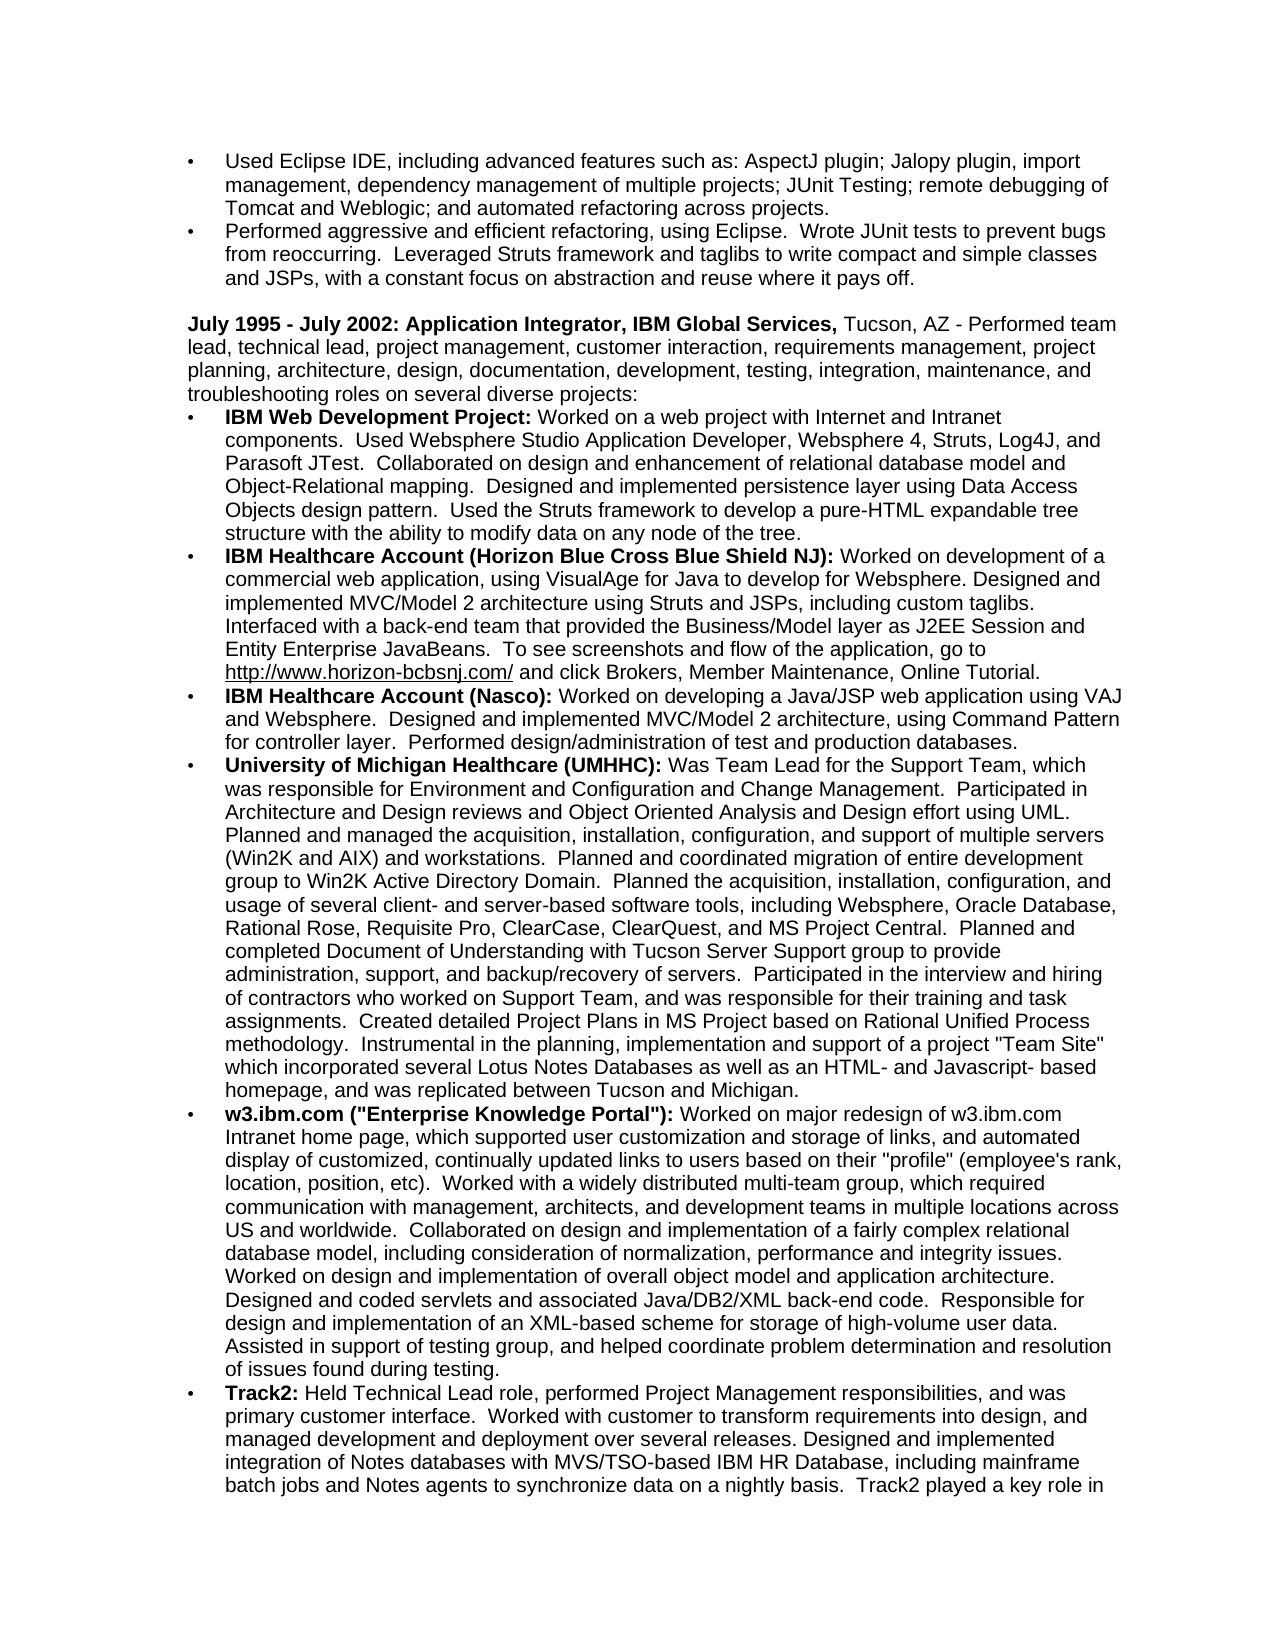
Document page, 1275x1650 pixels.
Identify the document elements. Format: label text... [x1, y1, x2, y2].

list Track2: Held Technical Lead role, performed Project Management responsibilities, and was primary customer interface. Worked with customer to transform requirements into design, and managed development and deployment over several releases. Designed and implemented integration of Notes databases with MVS/TSO-based IBM HR Database, including mainframe batch jobs and Notes agents to synchronize data on a nightly basis. Track2 played a key role in [187, 1381, 1125, 1497]
text July 1995 - July 2002: Application Integrator, IBM Global Services, Tucson, AZ - Performed team lead, technical lead, project management, customer interaction, requirements management, project planning, architecture, design, documentation, development, testing, integration, maintenance, and troubleshooting roles on several diverse projects: [187, 313, 1125, 406]
list IBM Web Development Project: Worked on a web project with Internet and Intranet components. Used Websphere Studio Application Developer, Websphere 4, Struts, Log4J, and Parasoft JTest. Collaborated on design and enhancement of relational database model and Object-Relational mapping. Designed and implemented persistence layer using Data Access Objects design pattern. Used the Struts framework to develop a pure-HTML expandable tree structure with the ability to modify data on any node of the tree. [187, 406, 1125, 545]
list w3.ibm.com ("Enterprise Knowledge Portal"): Worked on major redesign of w3.ibm.com Intranet home page, which supported user customization and storage of links, and automated display of customized, continually updated links to users based on their "profile" (employee's rank, location, position, etc). Worked with a widely distributed multi-team group, which required communication with management, architects, and development teams in multiple locations across US and worldwide. Collaborated on design and implementation of a fairly complex relational database model, including consideration of normalization, performance and integrity issues. Worked on design and implementation of overall object model and application architecture. Designed and coded servlets and associated Java/DB2/XML back-end code. Responsible for design and implementation of an XML-based scheme for storage of high-volume user data. Assisted in support of testing group, and helped coordinate problem determination and resolution of issues found during testing. [187, 1102, 1125, 1381]
list University of Michigan Healthcare (UMHHC): Was Team Lead for the Support Team, which was responsible for Environment and Configuration and Change Management. Participated in Architecture and Design reviews and Object Oriented Analysis and Design effort using UML. Planned and managed the acquisition, installation, configuration, and support of multiple servers (Win2K and AIX) and workstations. Planned and coordinated migration of entire development group to Win2K Active Directory Domain. Planned the acquisition, installation, configuration, and usage of several client- and server-based software tools, including Websphere, Oracle Database, Rational Rose, Requisite Pro, ClearCase, ClearQuest, and MS Project Central. Planned and completed Document of Understanding with Tucson Server Support group to provide administration, support, and backup/recovery of servers. Participated in the interview and hiring of contractors who worked on Support Team, and was responsible for their training and task assignments. Created detailed Project Plans in MS Project based on Rational Unified Process methodology. Instrumental in the planning, implementation and support of a project "Team Site" which incorporated several Lotus Notes Databases as well as an HTML- and Javascript- based homepage, and was replicated between Tucson and Michigan. [187, 754, 1125, 1102]
list IBM Healthcare Account (Nasco): Worked on developing a Java/JSP web application using VAJ and Websphere. Designed and implemented MVC/Model 2 architecture, using Command Pattern for controller layer. Performed design/administration of test and production databases. [187, 684, 1125, 754]
list IBM Healthcare Account (Horizon Blue Cross Blue Shield NJ): Worked on development of a commercial web application, using VisualAge for Java to develop for Websphere. Designed and implemented MVC/Model 2 architecture using Struts and JSPs, including custom taglibs. Interfaced with a back-end team that provided the Business/Model layer as J2EE Session and Entity Enterprise JavaBeans. To see screenshots and flow of the application, go to http://www.horizon-bcbsnj.com/ and click Brokers, Member Maintenance, Online Tutorial. [187, 545, 1125, 684]
list Used Eclipse IDE, including advanced features such as: AspectJ plugin; Jalopy plugin, import management, dependency management of multiple projects; JUnit Testing; remote debugging of Tomcat and Weblogic; and automated refactoring across projects. [187, 150, 1125, 220]
list Performed aggressive and efficient refactoring, using Eclipse. Wrote JUnit tests to prevent bugs from reoccurring. Leveraged Struts framework and taglibs to write compact and simple classes and JSPs, with a constant focus on abstraction and reuse where it pays off. [187, 220, 1125, 289]
